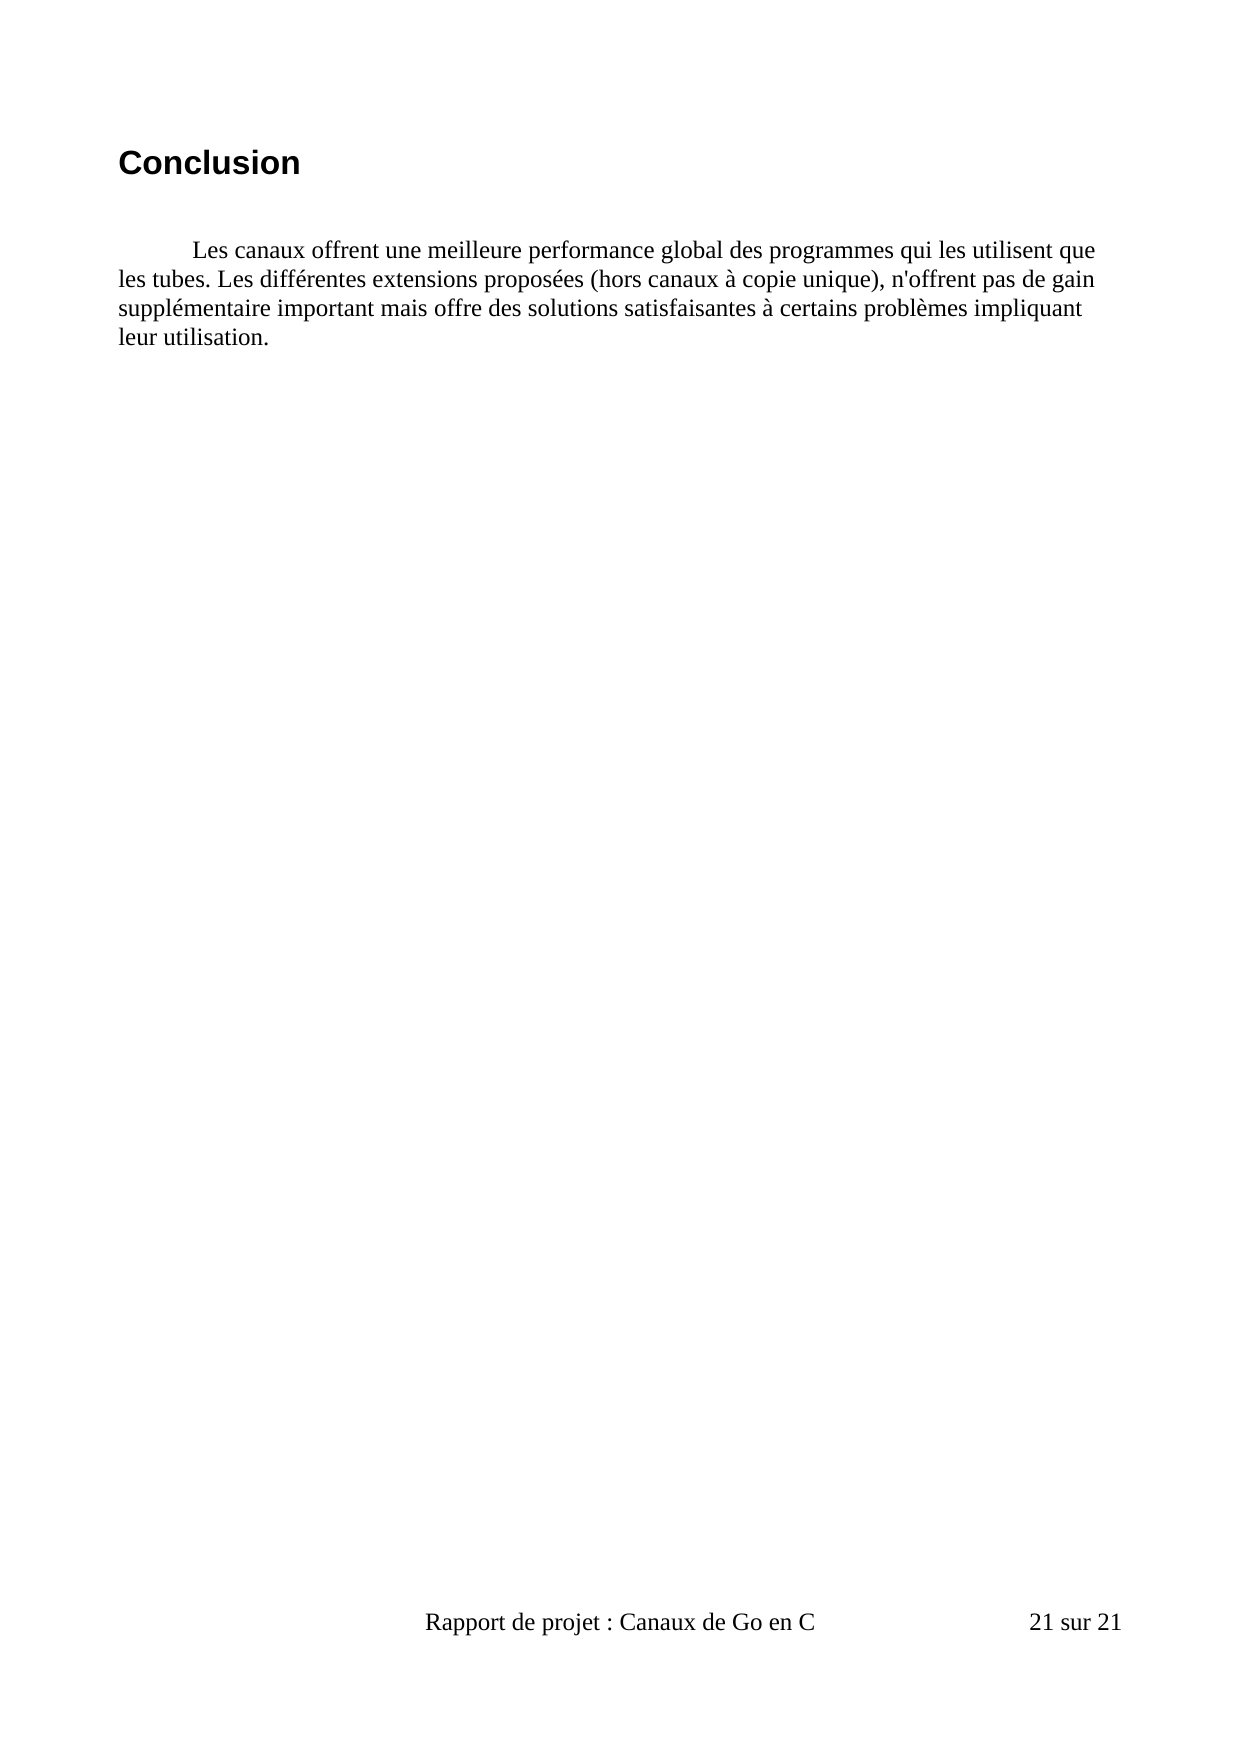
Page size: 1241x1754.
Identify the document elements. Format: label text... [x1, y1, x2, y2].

text Les canaux offrent une meilleure performance global des programmes qui les utilisent que les tubes. Les différentes extensions proposées (hors canaux à copie unique), n'offrent pas de gain supplémentaire important mais offre des solutions satisfaisantes à certains problèmes impliquant leur utilisation. [118, 236, 1122, 351]
subtitle Conclusion [118, 143, 1122, 182]
